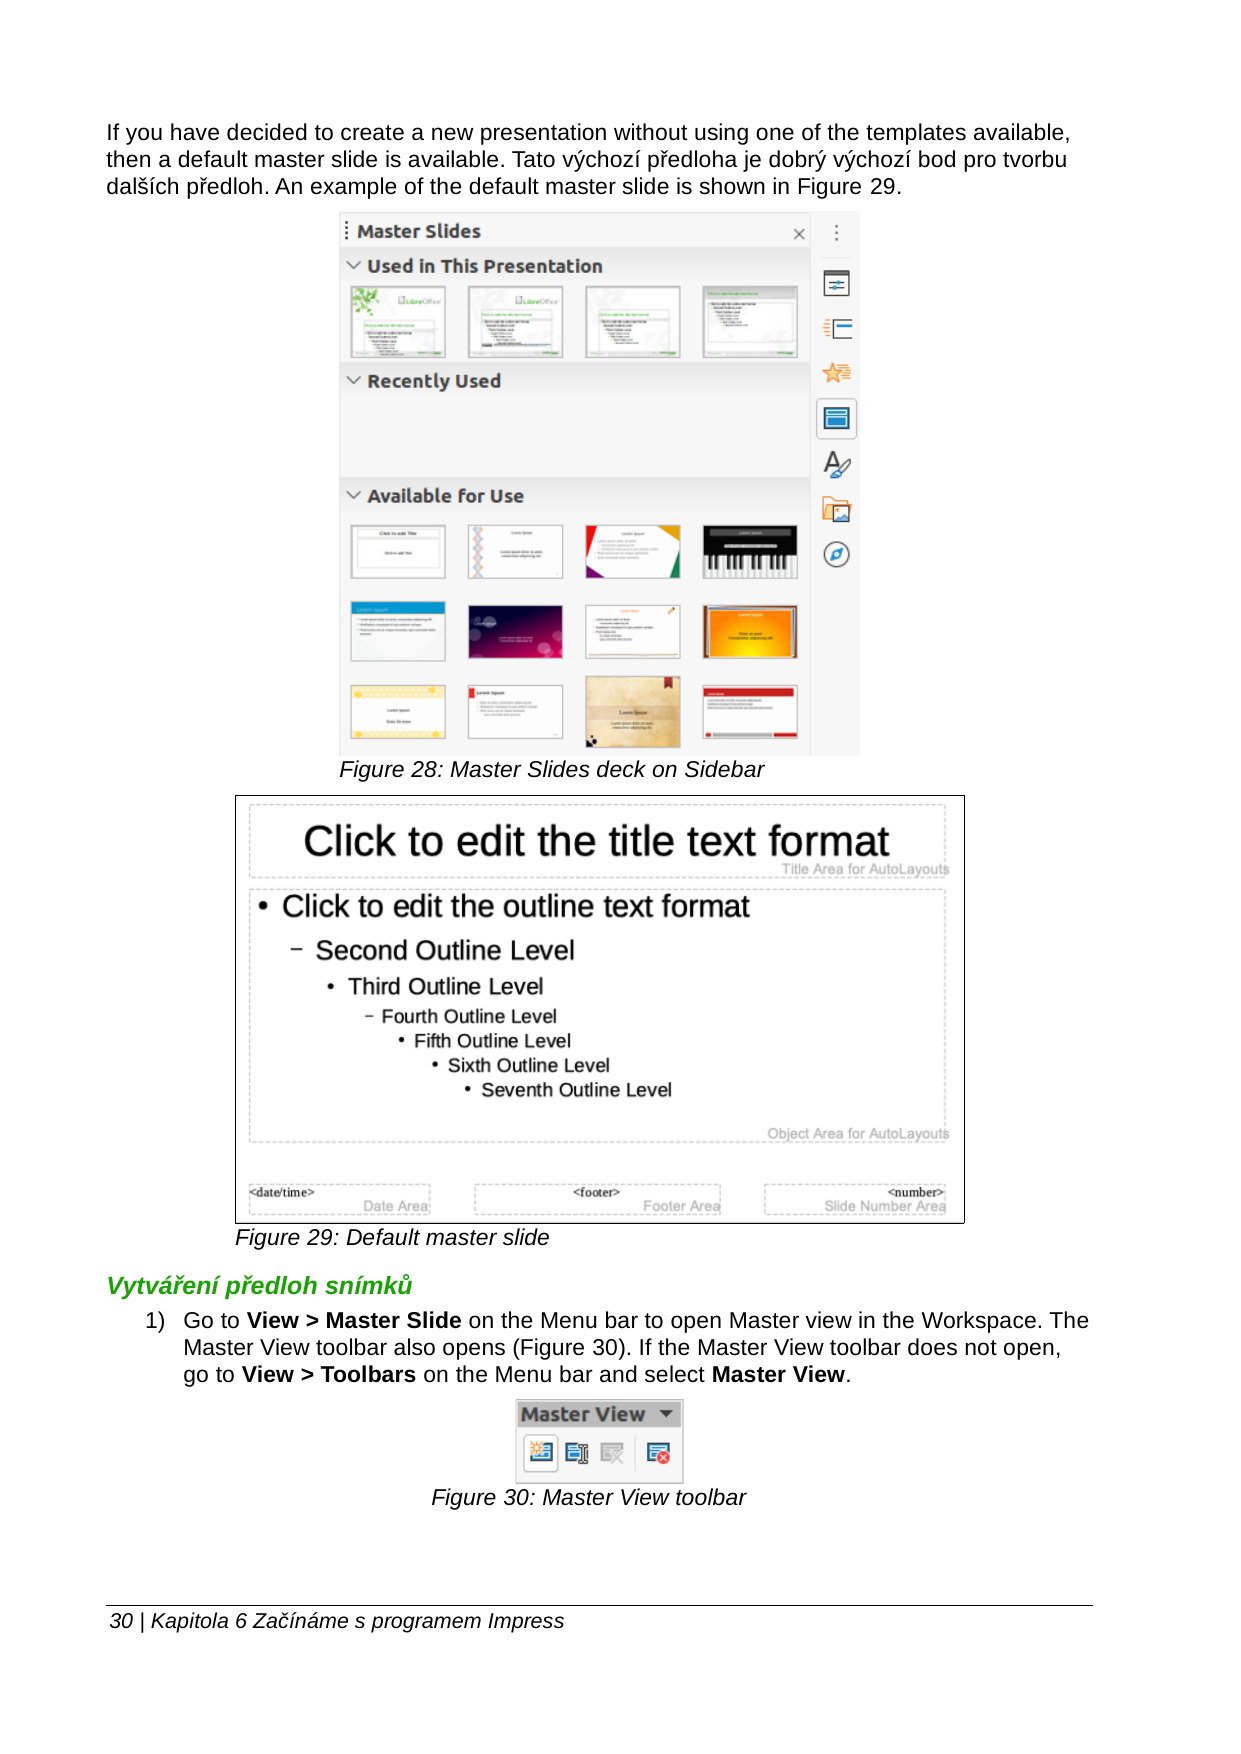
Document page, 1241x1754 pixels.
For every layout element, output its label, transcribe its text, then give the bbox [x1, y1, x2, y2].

text If you have decided to create a new presentation without using one of the templates available, then a default master slide is available. Tato výchozí předloha je dobrý výchozí bod pro tvorbu dalších předloh. An example of the default master slide is shown in Figure 29. [106, 118, 1093, 199]
text Figure 29: Default master slide [235, 1224, 964, 1250]
text Figure 30: Master View toolbar [431, 1399, 768, 1510]
text Figure 28: Master Slides deck on Sidebar [339, 756, 860, 782]
list Go to View > Master Slide on the Menu bar to open Master view in the Workspace. The Master View toolbar also opens (Figure 30). If the Master View toolbar does not open, go to View > Toolbars on the Menu bar and select Master View. [165, 1306, 1093, 1387]
picture [515, 1399, 684, 1484]
picture [236, 796, 964, 1223]
subtitle Vytváření předloh snímků [106, 1271, 1093, 1300]
picture [339, 211, 860, 756]
